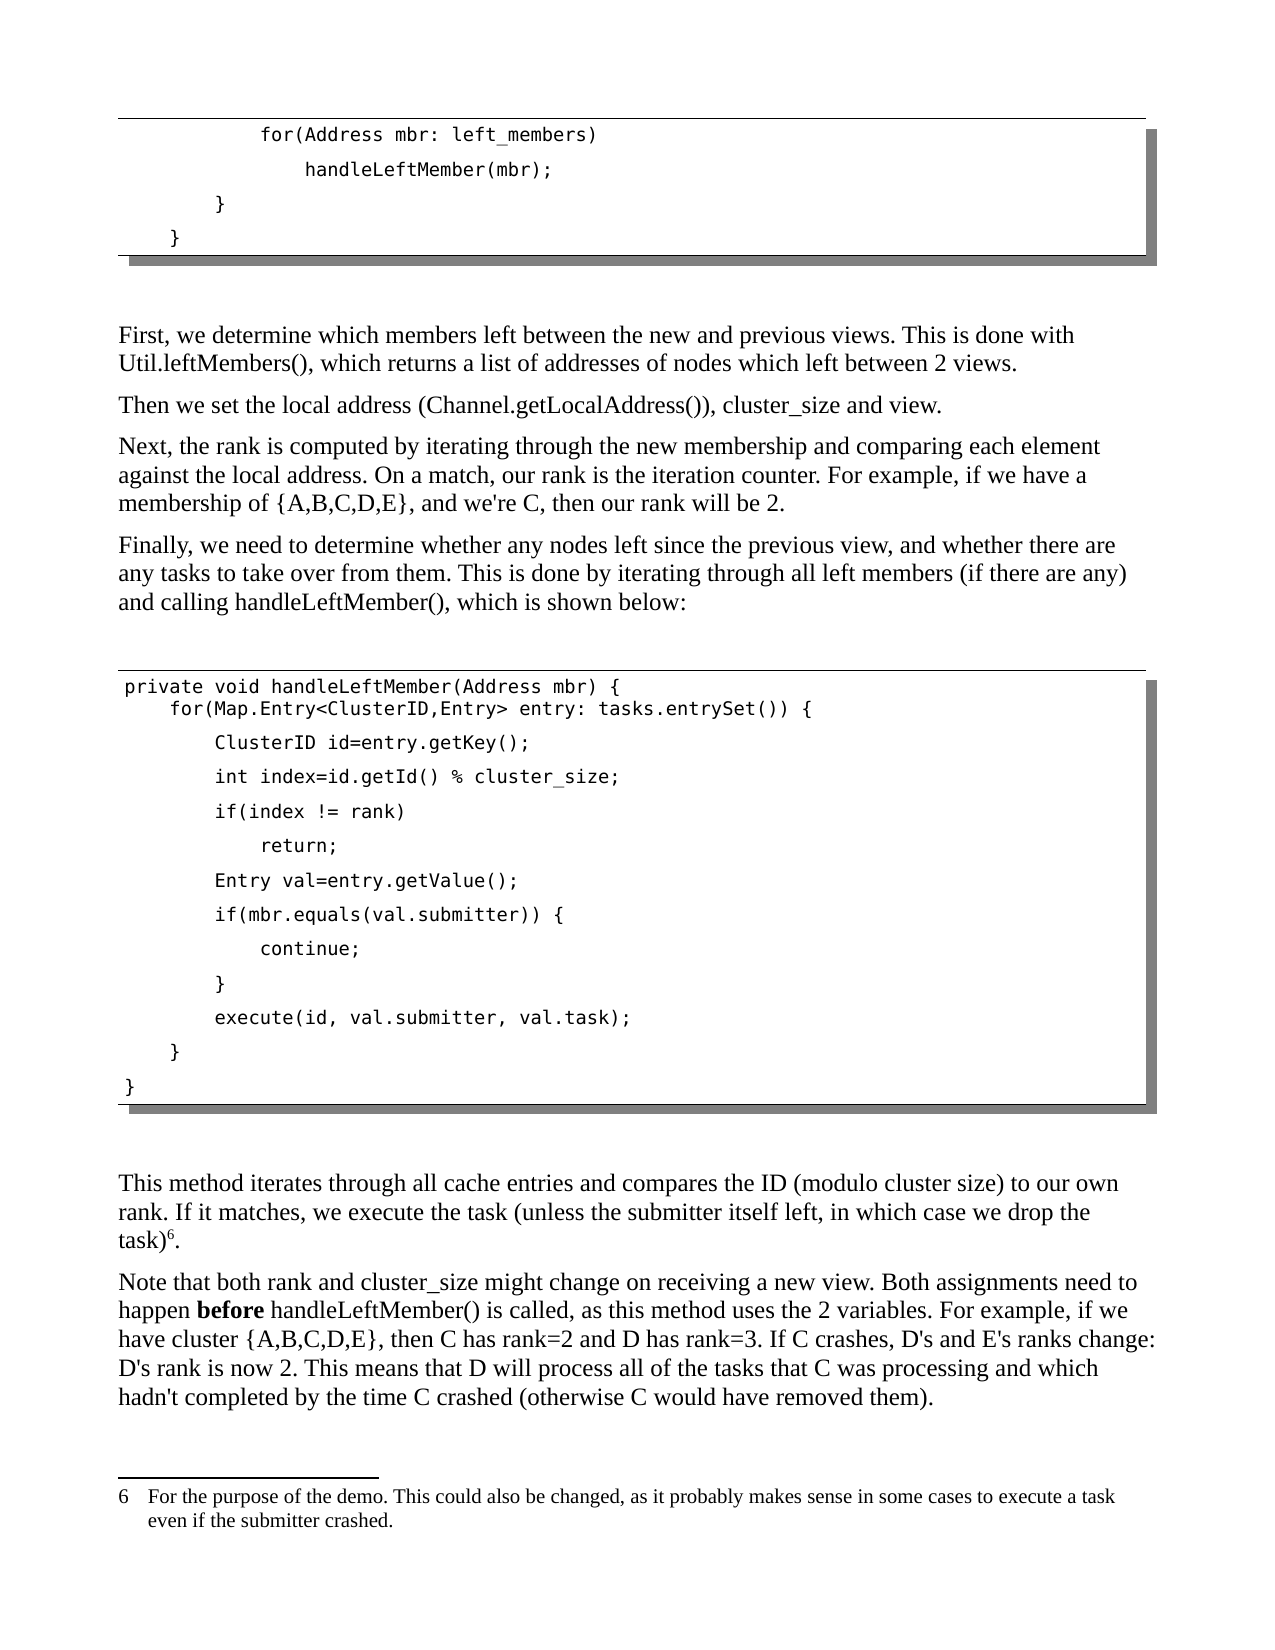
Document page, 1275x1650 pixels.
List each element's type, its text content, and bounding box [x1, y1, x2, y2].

text Next, the rank is computed by iterating through the new membership and comparing each element against the local address. On a match, our rank is the iteration counter. For example, if we have a membership of {A,B,C,D,E}, and we're C, then our rank will be 2. [118, 431, 1157, 517]
text } [118, 221, 1146, 255]
text if(mbr.equals(val.submitter)) { [118, 898, 1146, 926]
text execute(id, val.submitter, val.task); [118, 1001, 1146, 1029]
text } [118, 1070, 1146, 1104]
text Then we set the local address (Channel.getLocalAddress()), cluster_size and view. [118, 390, 1157, 418]
text This method iterates through all cache entries and compares the ID (modulo cluster size) to our own rank. If it matches, we execute the task (unless the submitter itself left, in which case we drop the task). [118, 1168, 1157, 1254]
text return; [118, 829, 1146, 857]
text For the purpose of the demo. This could also be changed, as it probably makes sense in some cases to execute a task even if the submitter crashed. [118, 1484, 1157, 1532]
text handleLeftMember(mbr); [118, 152, 1146, 181]
text Finally, we need to determine whether any nodes left since the previous view, and whether there are any tasks to take over from them. This is done by iterating through all left members (if there are any) and calling handleLeftMember(), which is shown below: [118, 530, 1157, 616]
text continue; [118, 932, 1146, 960]
text Note that both rank and cluster_size might change on receiving a new view. Both assignments need to happen before handleLeftMember() is called, as this method uses the 2 variables. For example, if we have cluster {A,B,C,D,E}, then C has rank=2 and D has rank=3. If C crashes, D's and E's ranks change: D's rank is now 2. This means that D will process all of the tasks that C was processing and which hadn't completed by the time C crashed (otherwise C would have removed them). [118, 1267, 1157, 1411]
text private void handleLeftMember(Address mbr) { [118, 671, 1146, 692]
text } [118, 1035, 1146, 1063]
text for(Map.Entry<ClusterID,Entry> entry: tasks.entrySet()) { [118, 692, 1146, 719]
text if(index != rank) [118, 795, 1146, 823]
text for(Address mbr: left_members) [118, 119, 1146, 146]
text ClusterID id=entry.getKey(); [118, 726, 1146, 754]
text int index=id.getId() % cluster_size; [118, 760, 1146, 788]
text } [118, 187, 1146, 215]
text Entry val=entry.getValue(); [118, 863, 1146, 891]
text } [118, 967, 1146, 994]
text First, we determine which members left between the new and previous views. This is done with Util.leftMembers(), which returns a list of addresses of nodes which left between 2 views. [118, 320, 1157, 377]
